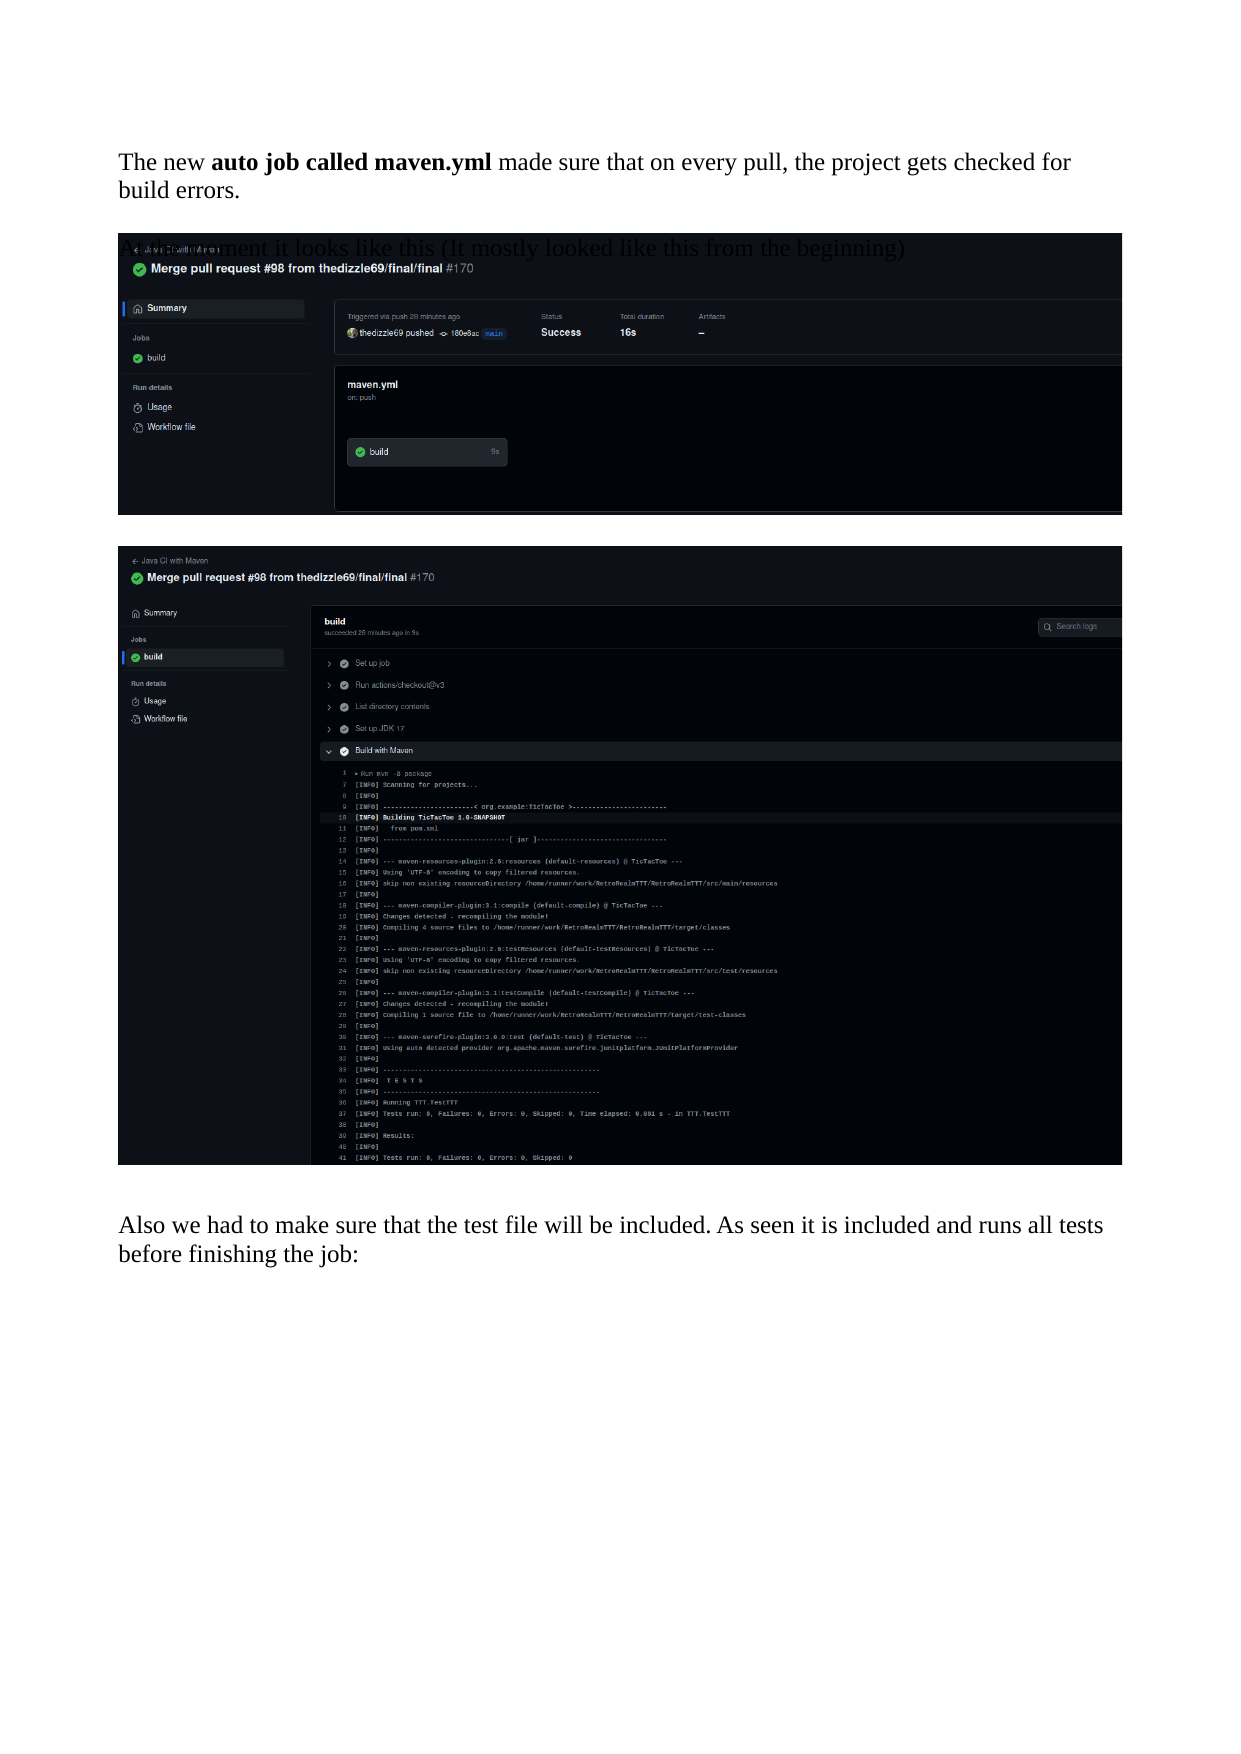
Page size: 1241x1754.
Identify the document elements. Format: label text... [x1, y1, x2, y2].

text Also we had to make sure that the test file will be included. As seen it is included and runs all tests before finishing the job: [118, 1211, 1122, 1297]
picture [118, 233, 1123, 515]
picture [118, 546, 1123, 1165]
text The new auto job called maven.yml made sure that on every pull, the project gets checked for build errors. [118, 147, 1122, 204]
